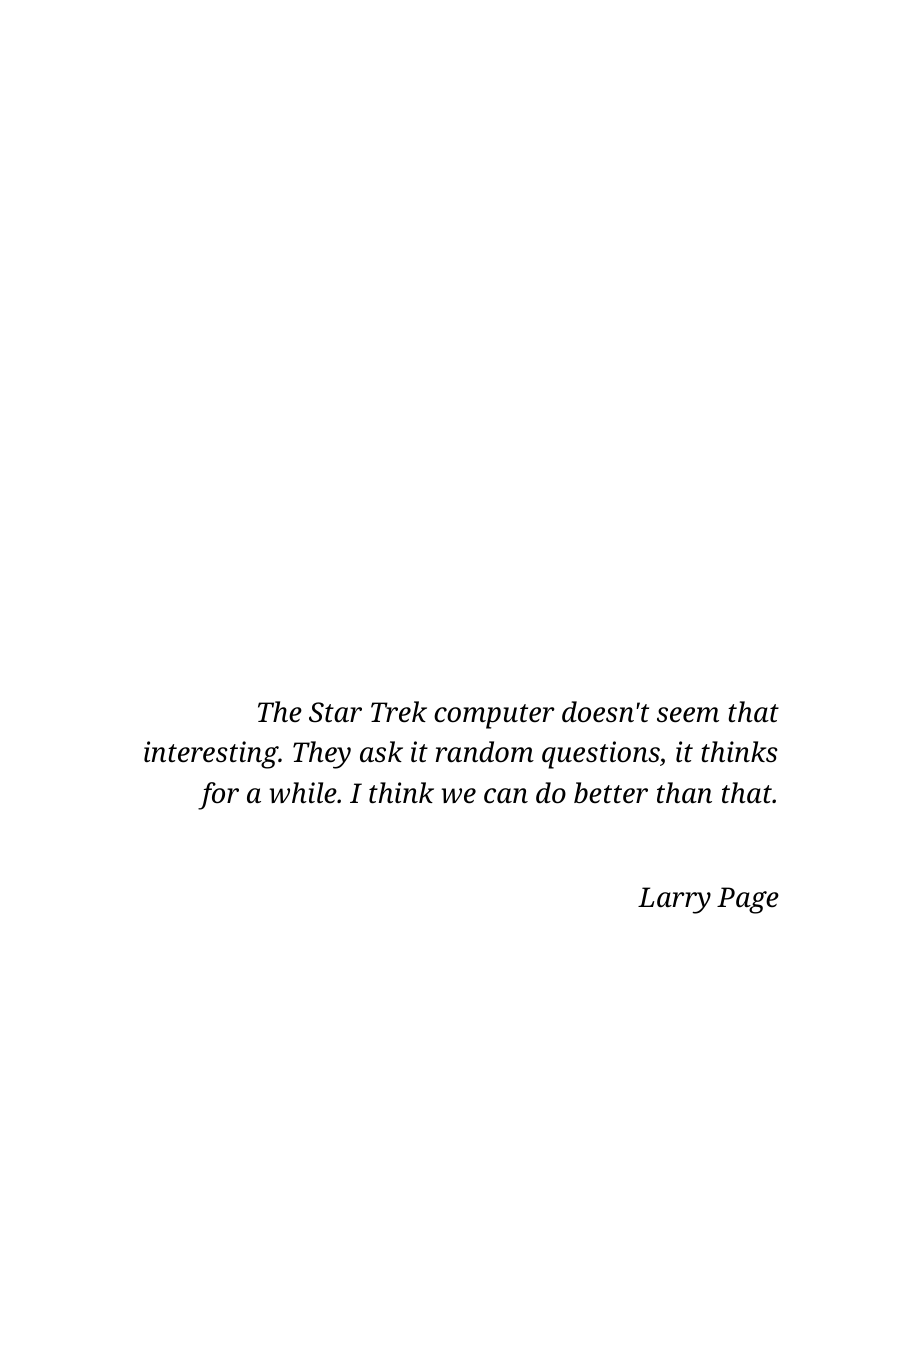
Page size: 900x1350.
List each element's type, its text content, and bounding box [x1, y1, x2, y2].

text The Star Trek computer doesn't seem that interesting. They ask it random questions, it thinks for a while. I think we can do better than that. [118, 693, 782, 811]
text Larry Page [118, 879, 782, 916]
